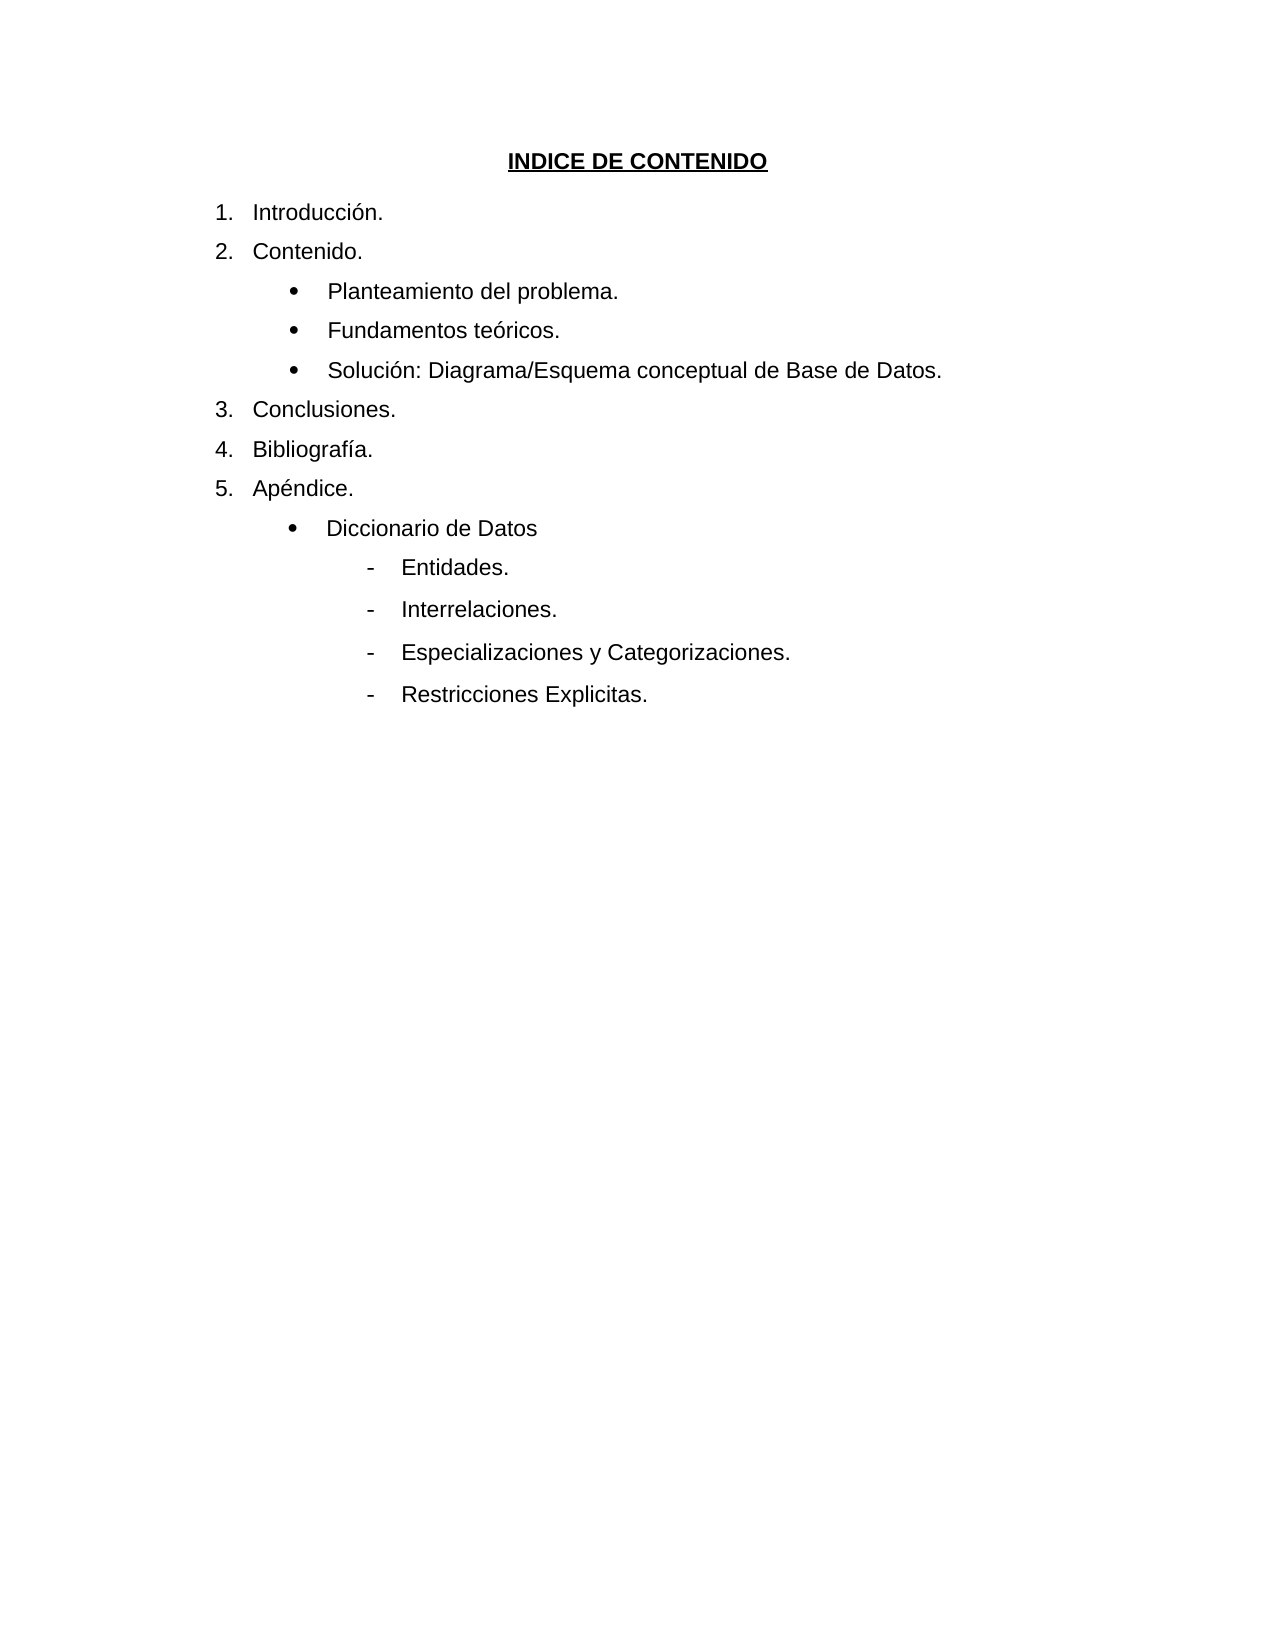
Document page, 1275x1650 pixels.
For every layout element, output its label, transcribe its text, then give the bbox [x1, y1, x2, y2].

list Restricciones Explicitas. [363, 681, 1098, 710]
list Contenido. [215, 238, 1098, 264]
list Planteamiento del problema. [290, 278, 1098, 304]
list Conclusiones. [215, 396, 1098, 422]
list Bibliografía. [215, 436, 1098, 462]
list Solución: Diagrama/Esquema conceptual de Base de Datos. [290, 357, 1098, 383]
list Fundamentos teóricos. [290, 317, 1098, 343]
list Interrelaciones. [363, 596, 1098, 625]
list Introducción. [215, 199, 1098, 225]
list Apéndice. [215, 475, 1098, 501]
list Entidades. [363, 554, 1098, 582]
text INDICE DE CONTENIDO [177, 148, 1098, 174]
list Diccionario de Datos [288, 514, 1098, 541]
list Especializaciones y Categorizaciones. [363, 639, 1098, 667]
